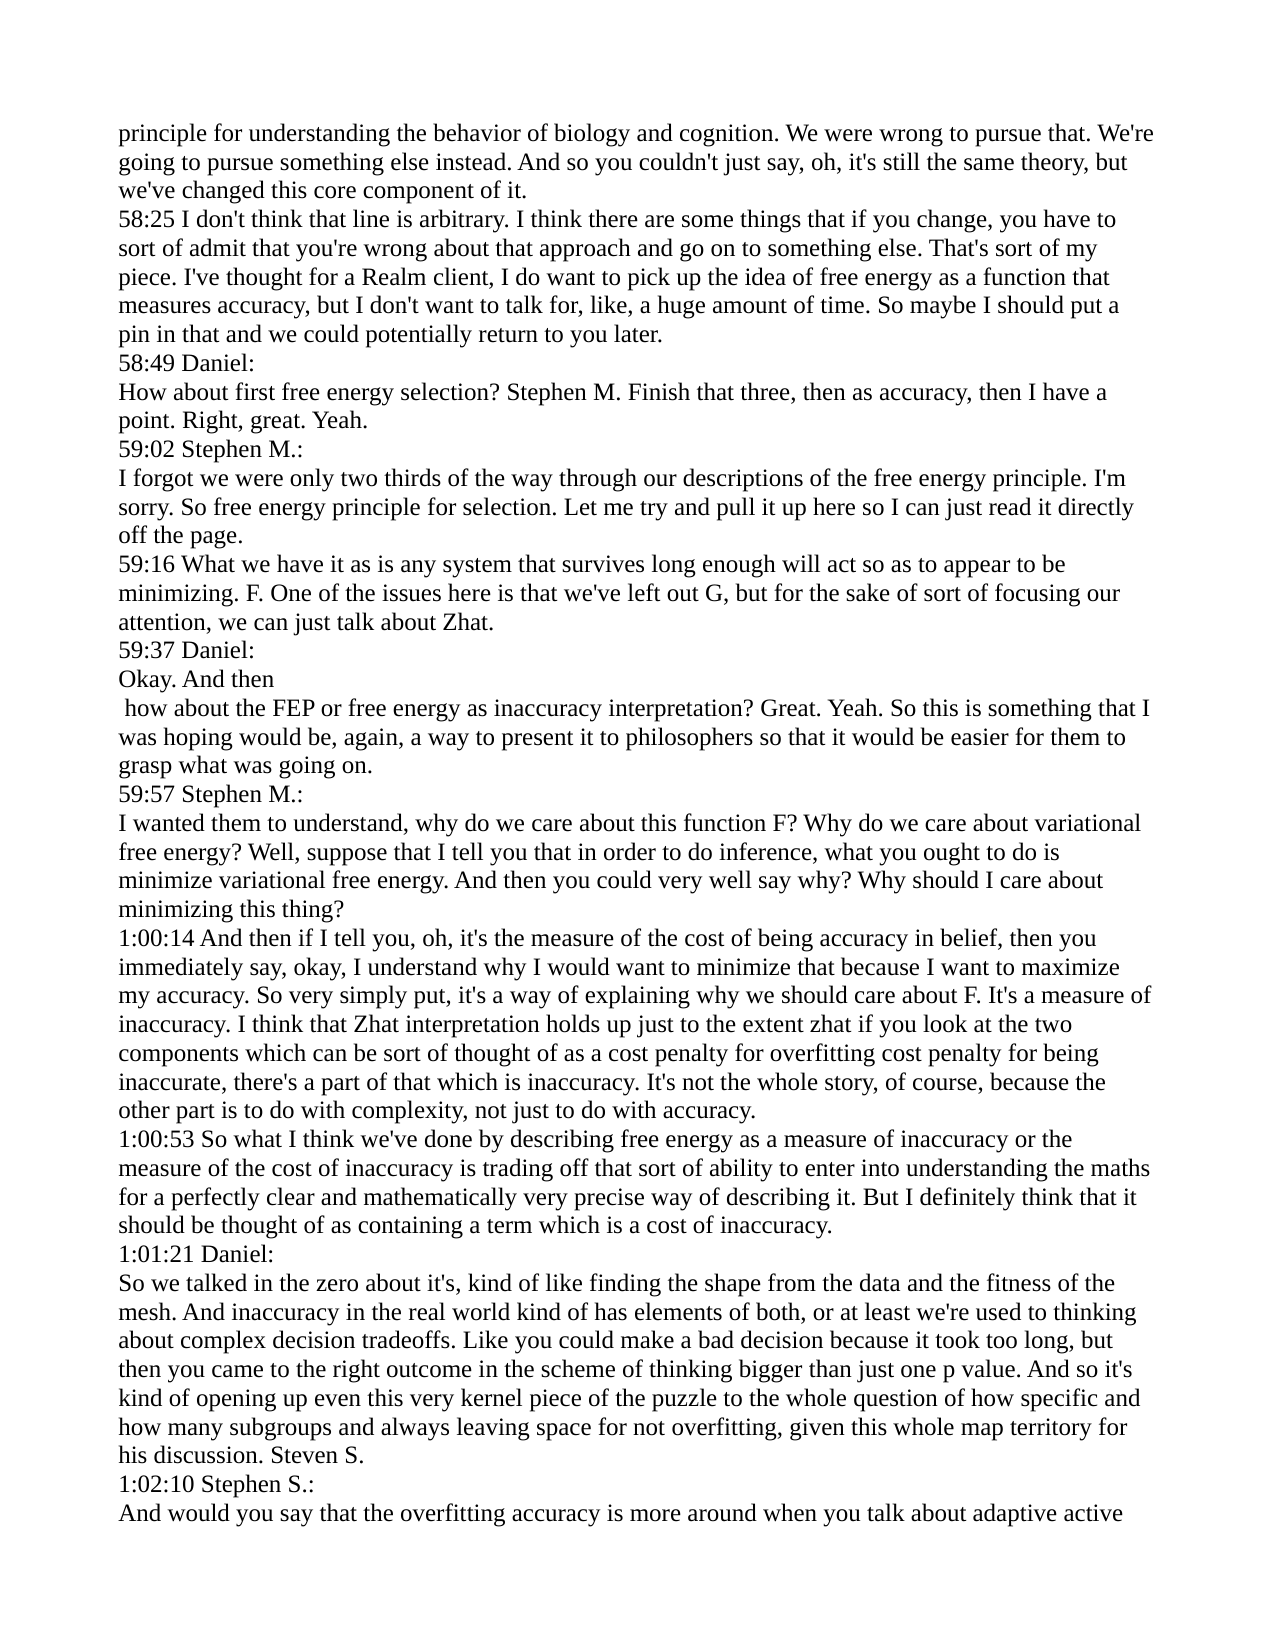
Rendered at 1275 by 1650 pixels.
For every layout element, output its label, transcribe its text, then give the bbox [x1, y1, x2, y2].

text how about the FEP or free energy as inaccuracy interpretation? Great. Yeah. So this is something that I was hoping would be, again, a way to present it to philosophers so that it would be easier for them to grasp what was going on. 59:57 Stephen M.: I wanted them to understand, why do we care about this function F? Why do we care about variational free energy? Well, suppose that I tell you that in order to do inference, what you ought to do is minimize variational free energy. And then you could very well say why? Why should I care about minimizing this thing? 1:00:14 And then if I tell you, oh, it's the measure of the cost of being accuracy in belief, then you immediately say, okay, I understand why I would want to minimize that because I want to maximize my accuracy. So very simply put, it's a way of explaining why we should care about F. It's a measure of inaccuracy. I think that Zhat interpretation holds up just to the extent zhat if you look at the two components which can be sort of thought of as a cost penalty for overfitting cost penalty for being inaccurate, there's a part of that which is inaccuracy. It's not the whole story, of course, because the other part is to do with complexity, not just to do with accuracy. 1:00:53 So what I think we've done by describing free energy as a measure of inaccuracy or the measure of the cost of inaccuracy is trading off that sort of ability to enter into understanding the maths for a perfectly clear and mathematically very precise way of describing it. But I definitely think that it should be thought of as containing a term which is a cost of inaccuracy. 1:01:21 Daniel: So we talked in the zero about it's, kind of like finding the shape from the data and the fitness of the mesh. And inaccuracy in the real world kind of has elements of both, or at least we're used to thinking about complex decision tradeoffs. Like you could make a bad decision because it took too long, but then you came to the right outcome in the scheme of thinking bigger than just one p value. And so it's kind of opening up even this very kernel piece of the puzzle to the whole question of how specific and how many subgroups and always leaving space for not overfitting, given this whole map territory for his discussion. Steven S. 1:02:10 Stephen S.: And would you say that the overfitting accuracy is more around when you talk about adaptive active [118, 693, 1157, 1527]
text principle for understanding the behavior of biology and cognition. We were wrong to pursue that. We're going to pursue something else instead. And so you couldn't just say, oh, it's still the same theory, but we've changed this core component of it. 58:25 I don't think that line is arbitrary. I think there are some things that if you change, you have to sort of admit that you're wrong about that approach and go on to something else. That's sort of my piece. I've thought for a Realm client, I do want to pick up the idea of free energy as a function that measures accuracy, but I don't want to talk for, like, a huge amount of time. So maybe I should put a pin in that and we could potentially return to you later. 58:49 Daniel: How about first free energy selection? Stephen M. Finish that three, then as accuracy, then I have a point. Right, great. Yeah. 59:02 Stephen M.: I forgot we were only two thirds of the way through our descriptions of the free energy principle. I'm sorry. So free energy principle for selection. Let me try and pull it up here so I can just read it directly off the page. 59:16 What we have it as is any system that survives long enough will act so as to appear to be minimizing. F. One of the issues here is that we've left out G, but for the sake of sort of focusing our attention, we can just talk about Zhat. 59:37 Daniel: Okay. And then [118, 118, 1157, 693]
